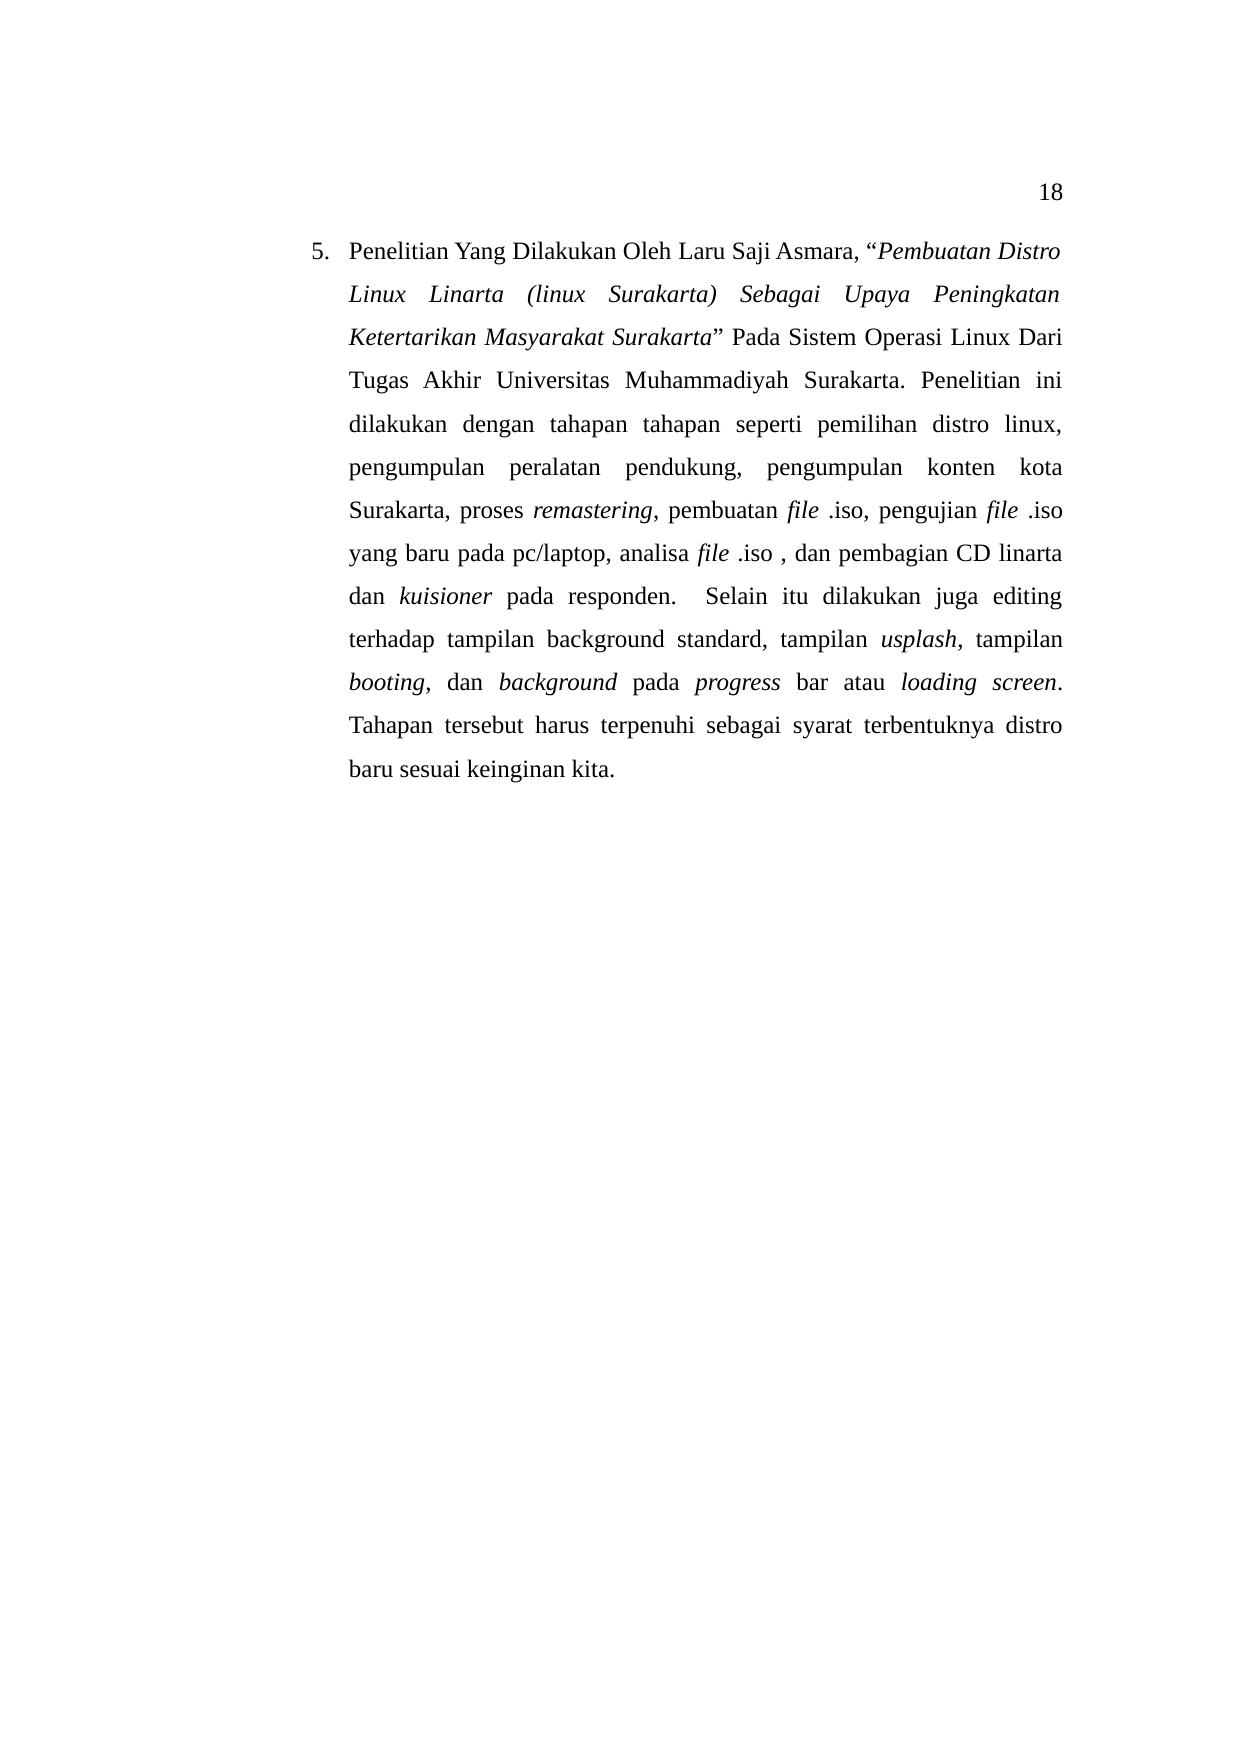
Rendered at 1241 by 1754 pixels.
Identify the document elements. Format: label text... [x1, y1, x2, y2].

list Penelitian Yang Dilakukan Oleh Laru Saji Asmara, “Pembuatan Distro Linux Linarta (linux Surakarta) Sebagai Upaya Peningkatan Ketertarikan Masyarakat Surakarta” Pada Sistem Operasi Linux Dari Tugas Akhir Universitas Muhammadiyah Surakarta. Penelitian ini dilakukan dengan tahapan tahapan seperti pemilihan distro linux, pengumpulan peralatan pendukung, pengumpulan konten kota Surakarta, proses remastering, pembuatan file .iso, pengujian file .iso yang baru pada pc/laptop, analisa file .iso , dan pembagian CD linarta dan kuisioner pada responden. Selain itu dilakukan juga editing terhadap tampilan background standard, tampilan usplash, tampilan booting, dan background pada progress bar atau loading screen. Tahapan tersebut harus terpenuhi sebagai syarat terbentuknya distro baru sesuai keinginan kita. [311, 236, 1063, 782]
